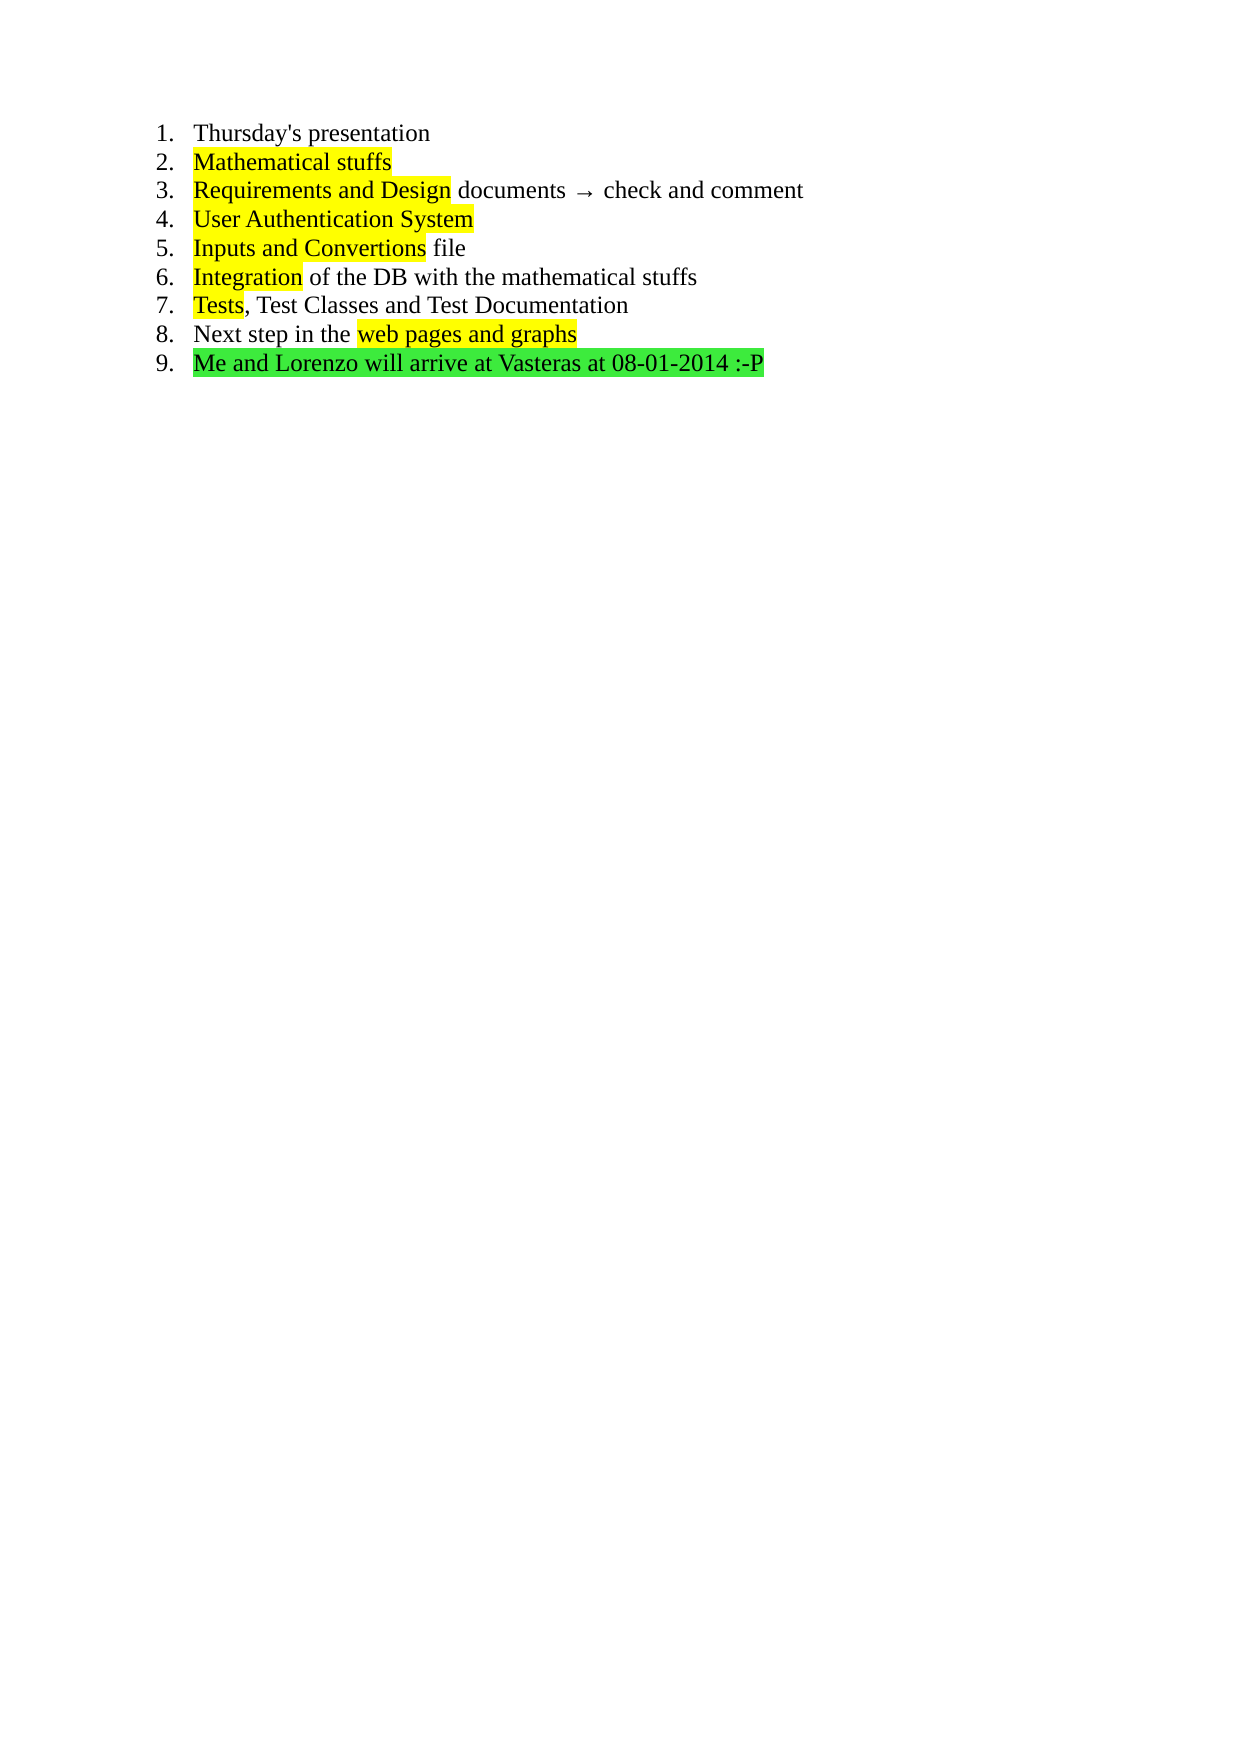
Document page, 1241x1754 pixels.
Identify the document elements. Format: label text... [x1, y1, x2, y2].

list Integration of the DB with the mathematical stuffs [156, 262, 1122, 291]
list Me and Lorenzo will arrive at Vasteras at 08-01-2014 :-P [156, 348, 1122, 377]
list Requirements and Design documents → check and comment [156, 176, 1122, 204]
list Thursday's presentation [156, 118, 1122, 147]
list User Authentication System [156, 204, 1122, 233]
list Inputs and Convertions file [156, 233, 1122, 262]
list Mathematical stuffs [156, 147, 1122, 176]
list Tests, Test Classes and Test Documentation [156, 291, 1122, 319]
list Next step in the web pages and graphs [156, 319, 1122, 348]
